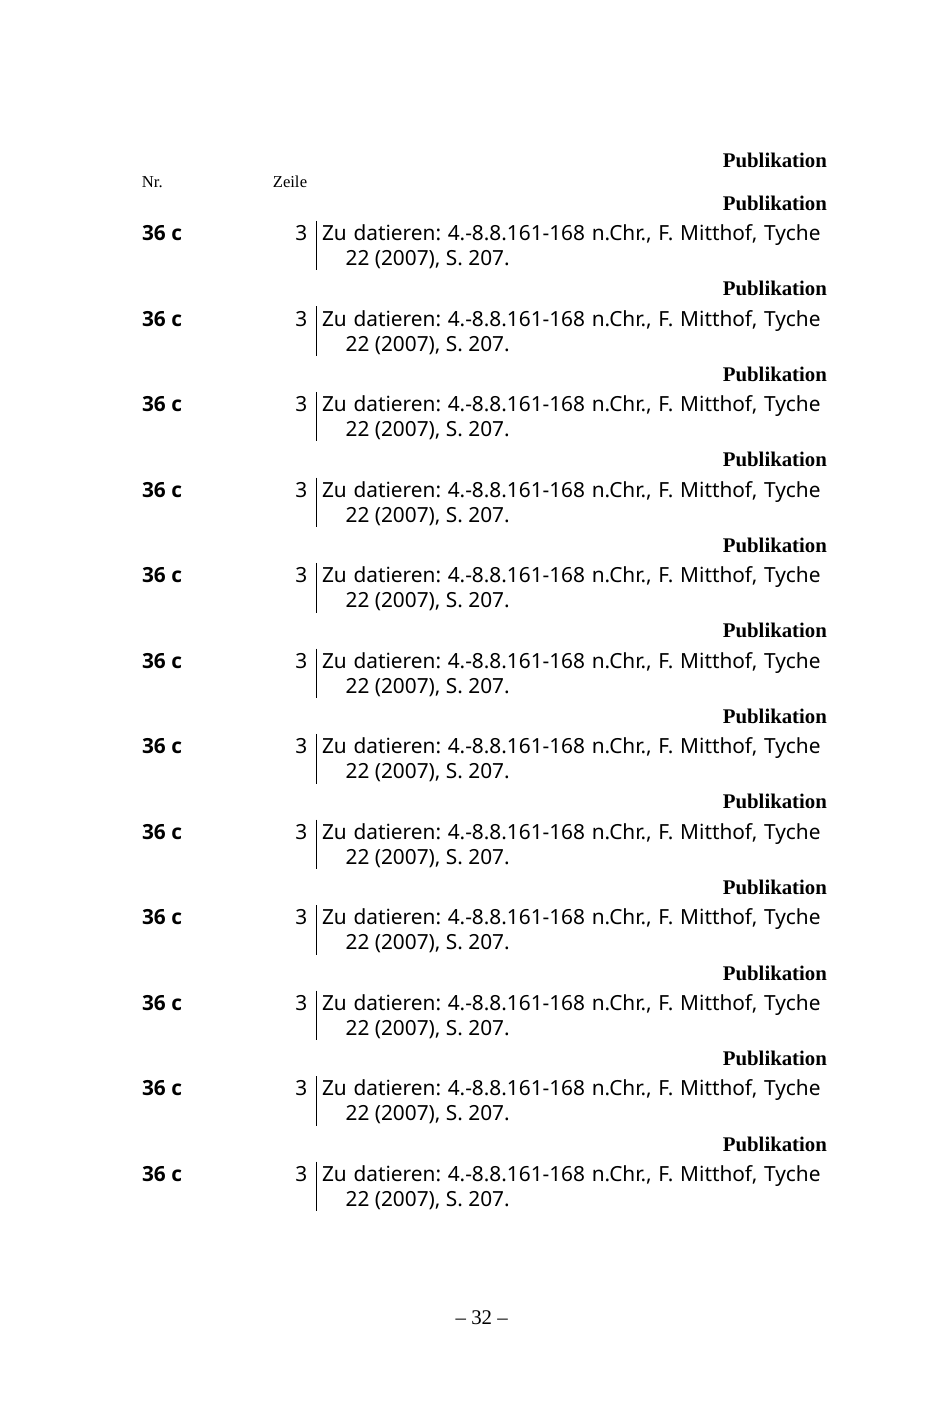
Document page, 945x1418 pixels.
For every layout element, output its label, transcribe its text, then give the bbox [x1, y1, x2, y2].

table_header 36 c [136, 905, 224, 954]
table_header 3 [224, 563, 316, 612]
table_header Zu datieren: 4.-8.8.161-168 n.Chr., F. Mitthof, Tyche 22 (2007), S. 207. [317, 991, 827, 1040]
table_header 36 c [136, 1076, 224, 1126]
table_header 3 [224, 734, 316, 783]
table_header 36 c [136, 734, 224, 783]
table_header 3 [224, 991, 316, 1040]
subtitle Publikation [136, 362, 827, 386]
table_header Zu datieren: 4.-8.8.161-168 n.Chr., F. Mitthof, Tyche 22 (2007), S. 207. [317, 820, 827, 869]
table_header 3 [224, 306, 316, 356]
table_header Zu datieren: 4.-8.8.161-168 n.Chr., F. Mitthof, Tyche 22 (2007), S. 207. [317, 221, 827, 270]
table_header 36 c [136, 820, 224, 869]
table_header 36 c [136, 392, 224, 441]
table_header Zu datieren: 4.-8.8.161-168 n.Chr., F. Mitthof, Tyche 22 (2007), S. 207. [317, 563, 827, 612]
subtitle Publikation [136, 961, 827, 984]
table_header 36 c [136, 478, 224, 527]
table_header 3 [224, 649, 316, 698]
table_header 3 [224, 1162, 316, 1211]
subtitle Publikation [136, 789, 827, 813]
subtitle Publikation [136, 533, 827, 557]
subtitle Publikation [136, 447, 827, 471]
table_header Zu datieren: 4.-8.8.161-168 n.Chr., F. Mitthof, Tyche 22 (2007), S. 207. [317, 905, 827, 954]
subtitle Publikation [136, 1132, 827, 1156]
table_header Zu datieren: 4.-8.8.161-168 n.Chr., F. Mitthof, Tyche 22 (2007), S. 207. [317, 1076, 827, 1126]
subtitle Publikation [136, 618, 827, 642]
table_header 3 [224, 221, 316, 270]
table_header Zu datieren: 4.-8.8.161-168 n.Chr., F. Mitthof, Tyche 22 (2007), S. 207. [317, 306, 827, 356]
table_header 3 [224, 905, 316, 954]
table_header 3 [224, 820, 316, 869]
table_header 36 c [136, 563, 224, 612]
table_header 36 c [136, 306, 224, 356]
table_header Zu datieren: 4.-8.8.161-168 n.Chr., F. Mitthof, Tyche 22 (2007), S. 207. [317, 734, 827, 783]
table_header 36 c [136, 649, 224, 698]
table_header 36 c [136, 991, 224, 1040]
subtitle Publikation [136, 704, 827, 728]
table_header 3 [224, 1076, 316, 1126]
subtitle Publikation [136, 875, 827, 899]
subtitle Publikation [136, 191, 827, 215]
table_header 36 c [136, 1162, 224, 1211]
table_header 3 [224, 392, 316, 441]
table_header Zu datieren: 4.-8.8.161-168 n.Chr., F. Mitthof, Tyche 22 (2007), S. 207. [317, 478, 827, 527]
table_header Zu datieren: 4.-8.8.161-168 n.Chr., F. Mitthof, Tyche 22 (2007), S. 207. [317, 1162, 827, 1211]
table_header 36 c [136, 221, 224, 270]
subtitle Publikation [136, 276, 827, 300]
table_header Zu datieren: 4.-8.8.161-168 n.Chr., F. Mitthof, Tyche 22 (2007), S. 207. [317, 649, 827, 698]
table_header Zu datieren: 4.-8.8.161-168 n.Chr., F. Mitthof, Tyche 22 (2007), S. 207. [317, 392, 827, 441]
subtitle Publikation [136, 1046, 827, 1070]
table_header 3 [224, 478, 316, 527]
